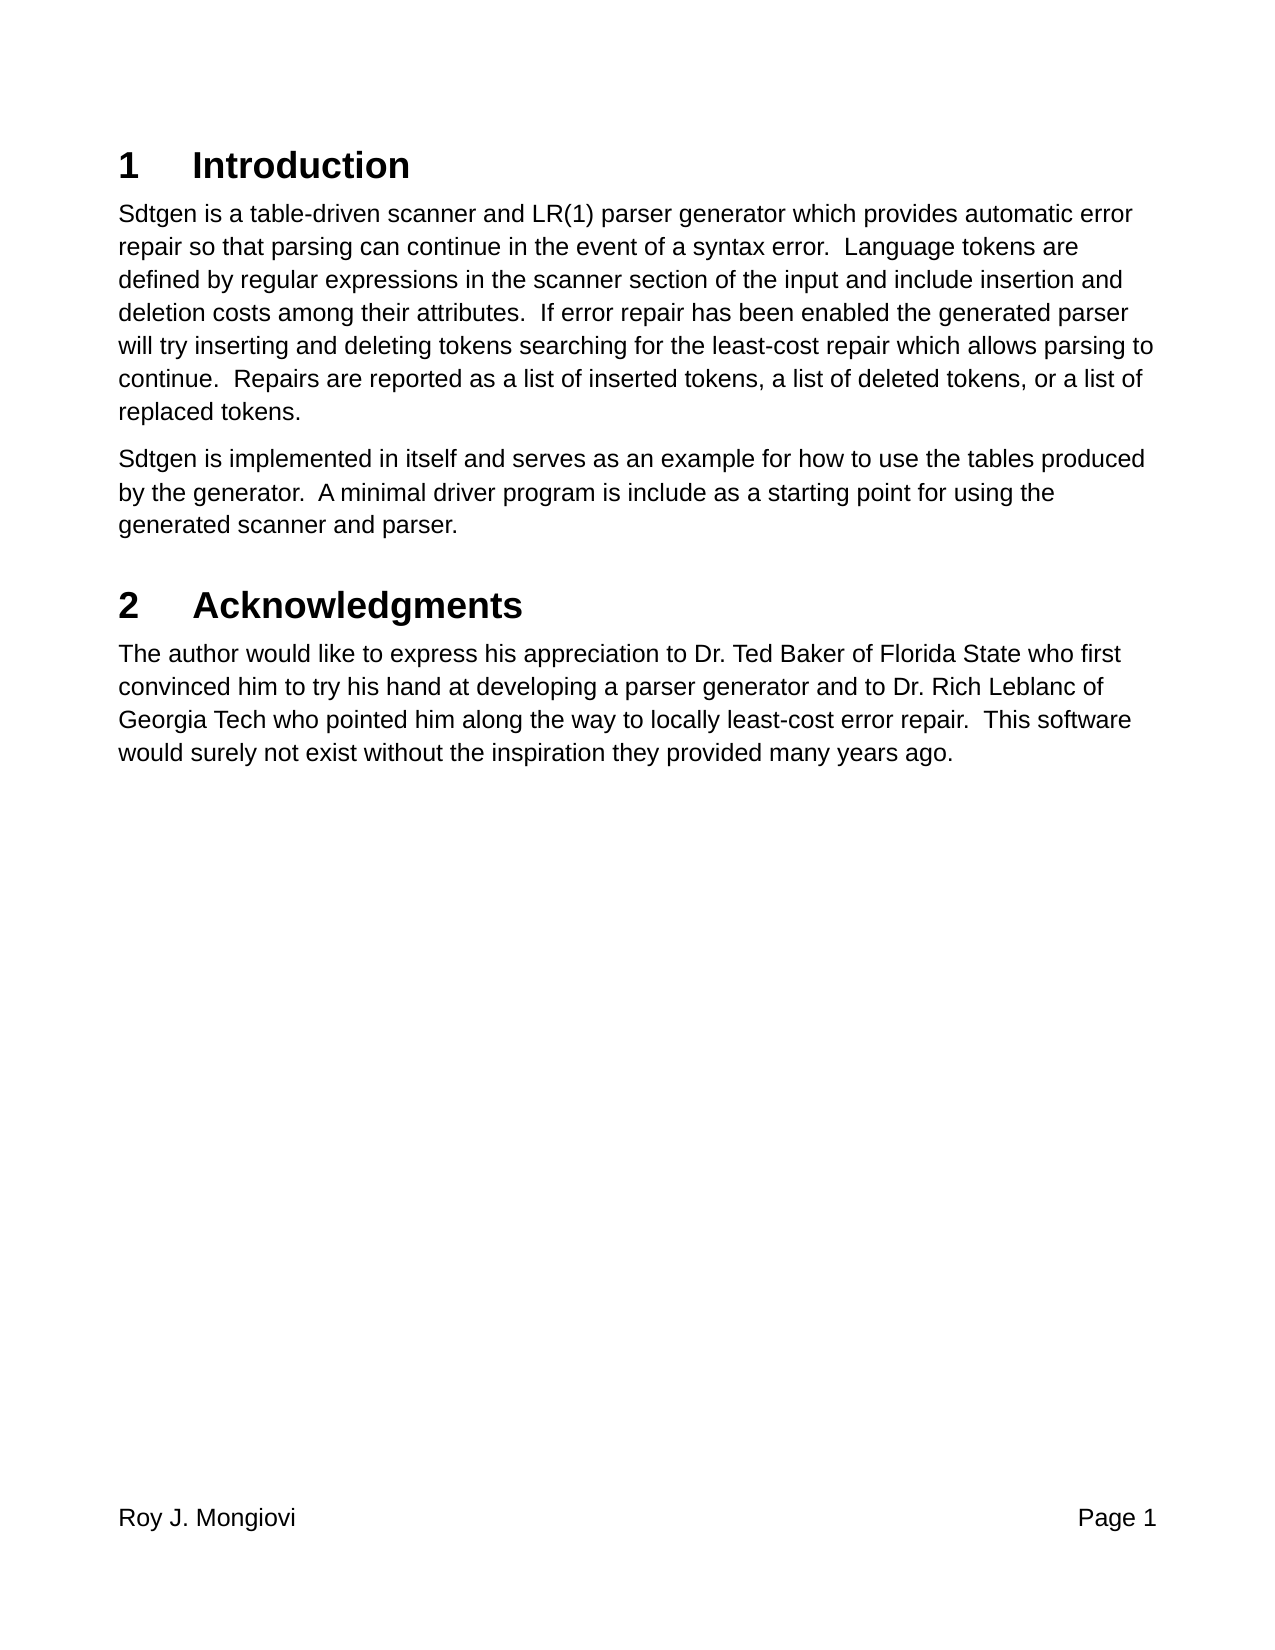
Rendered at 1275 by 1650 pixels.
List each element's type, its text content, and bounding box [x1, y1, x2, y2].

text Sdtgen is implemented in itself and serves as an example for how to use the tables produced by the generator. A minimal driver program is include as a starting point for using the generated scanner and parser. [118, 444, 1157, 539]
text The author would like to express his appreciation to Dr. Ted Baker of Florida State who first convinced him to try his hand at developing a parser generator and to Dr. Rich Leblanc of Georgia Tech who pointed him along the way to locally least-cost error repair. This software would surely not exist without the inspiration they provided many years ago. [118, 639, 1157, 767]
subtitle Acknowledgments [118, 583, 1157, 626]
text Sdtgen is a table-driven scanner and LR(1) parser generator which provides automatic error repair so that parsing can continue in the event of a syntax error. Language tokens are defined by regular expressions in the scanner section of the input and include insertion and deletion costs among their attributes. If error repair has been enabled the generated parser will try inserting and deleting tokens searching for the least-cost repair which allows parsing to continue. Repairs are reported as a list of inserted tokens, a list of deleted tokens, or a list of replaced tokens. [118, 199, 1157, 426]
subtitle Introduction [118, 143, 1157, 186]
